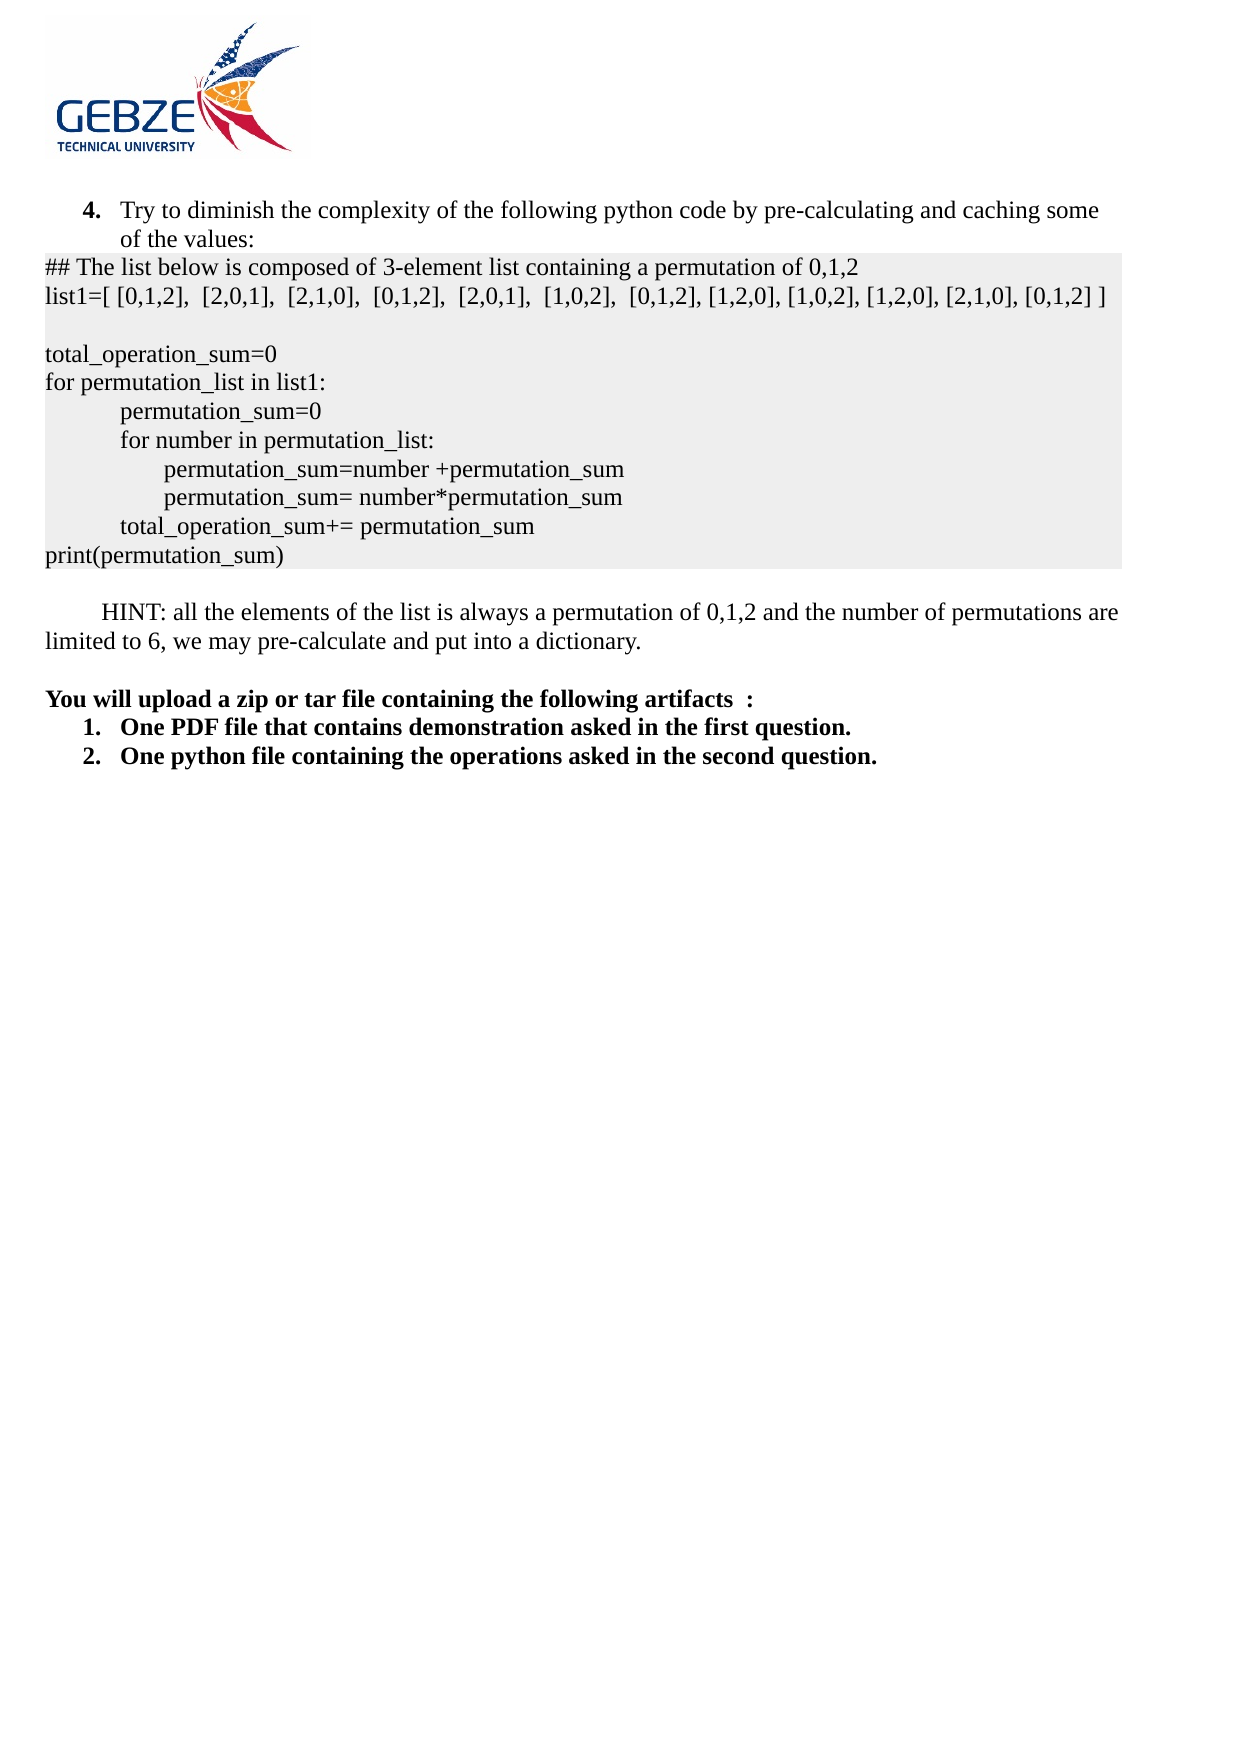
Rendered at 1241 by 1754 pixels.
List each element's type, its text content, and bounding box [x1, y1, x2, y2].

text You will upload a zip or tar file containing the following artifacts : [45, 684, 1122, 712]
list One PDF file that contains demonstration asked in the first question. [82, 712, 1122, 741]
list Try to diminish the complexity of the following python code by pre-calculating and caching some of the values: [82, 195, 1122, 252]
text HINT: all the elements of the list is always a permutation of 0,1,2 and the number of permutations are limited to 6, we may pre-calculate and put into a dictionary. [45, 597, 1122, 655]
table_header ## The list below is composed of 3-element list containing a permutation of 0,1,2 list1=[ [0,1,2], [2,0,1], [2,1,0], [0,1,2], [2,0,1], [1,0,2], [0,1,2], [1,2,0], [1,0,2], [1,2,0], [2,1,0], [0,1,2] ] total_operation_sum=0 for permutation_list in list1: permutation_sum=0 for number in permutation_list: permutation_sum=number +permutation_sum permutation_sum= number*permutation_sum total_operation_sum+= permutation_sum print(permutation_sum) [45, 253, 1122, 569]
list One python file containing the operations asked in the second question. [82, 741, 1122, 770]
picture [45, 15, 311, 159]
